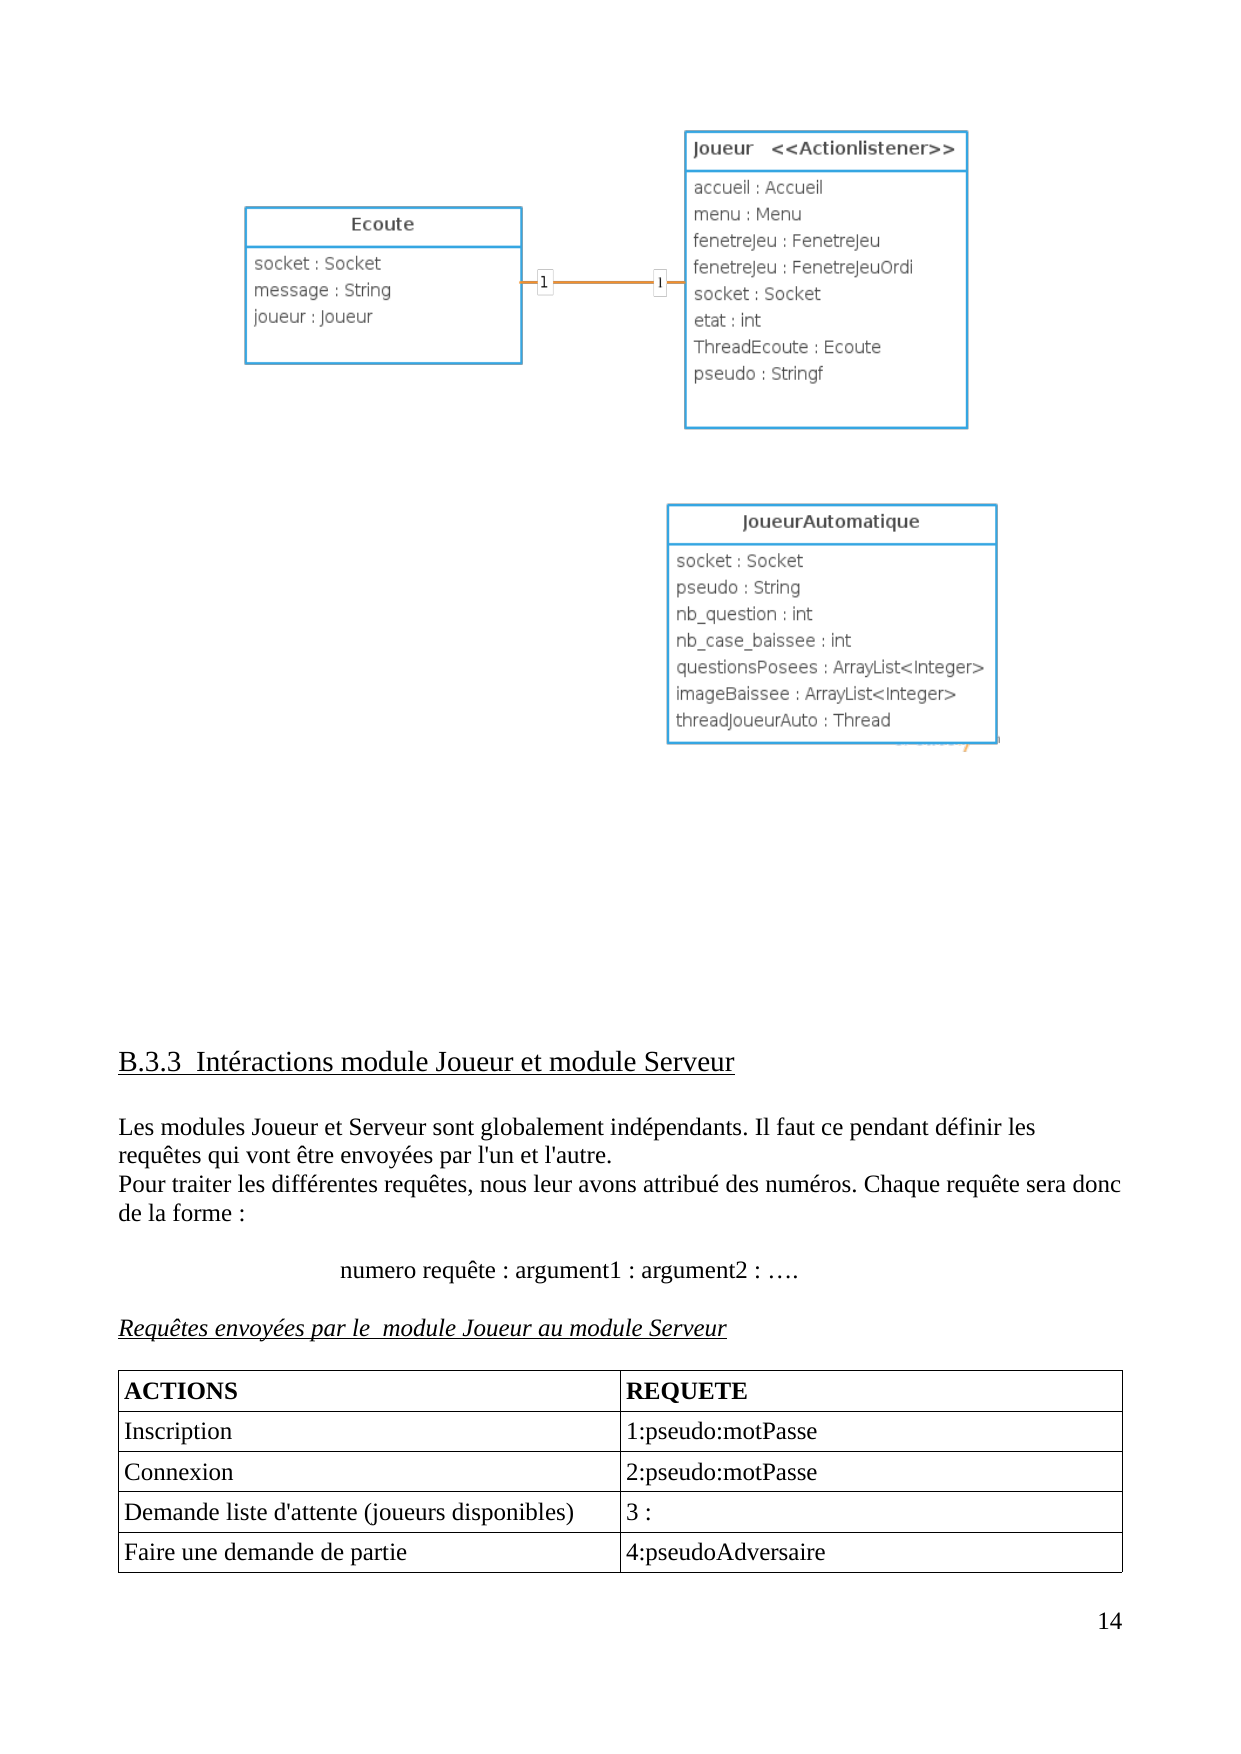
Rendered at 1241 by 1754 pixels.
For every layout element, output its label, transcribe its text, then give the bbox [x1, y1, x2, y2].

text Les modules Joueur et Serveur sont globalement indépendants. Il faut ce pendant définir les requêtes qui vont être envoyées par l'un et l'autre. [118, 1112, 1122, 1169]
table_header REQUETE [621, 1371, 1122, 1411]
text Pour traiter les différentes requêtes, nous leur avons attribué des numéros. Chaque requête sera donc de la forme : [118, 1169, 1122, 1227]
text B.3.3 Intéractions module Joueur et module Serveur [118, 1044, 1122, 1078]
text Requêtes envoyées par le module Joueur au module Serveur [118, 1313, 1122, 1342]
table_cell Connexion [119, 1452, 620, 1491]
table_cell Demande liste d'attente (joueurs disponibles) [119, 1492, 620, 1532]
table_cell Faire une demande de partie [119, 1533, 620, 1572]
table_cell 4:pseudoAdversaire [621, 1533, 1122, 1572]
table_header ACTIONS [119, 1371, 620, 1411]
table_cell 1:pseudo:motPasse [621, 1412, 1122, 1451]
table_cell 3 : [621, 1492, 1122, 1532]
table_cell 2:pseudo:motPasse [621, 1452, 1122, 1491]
table_cell Inscription [119, 1412, 620, 1451]
picture [233, 118, 1007, 757]
text numero requête : argument1 : argument2 : …. [118, 1255, 1122, 1284]
